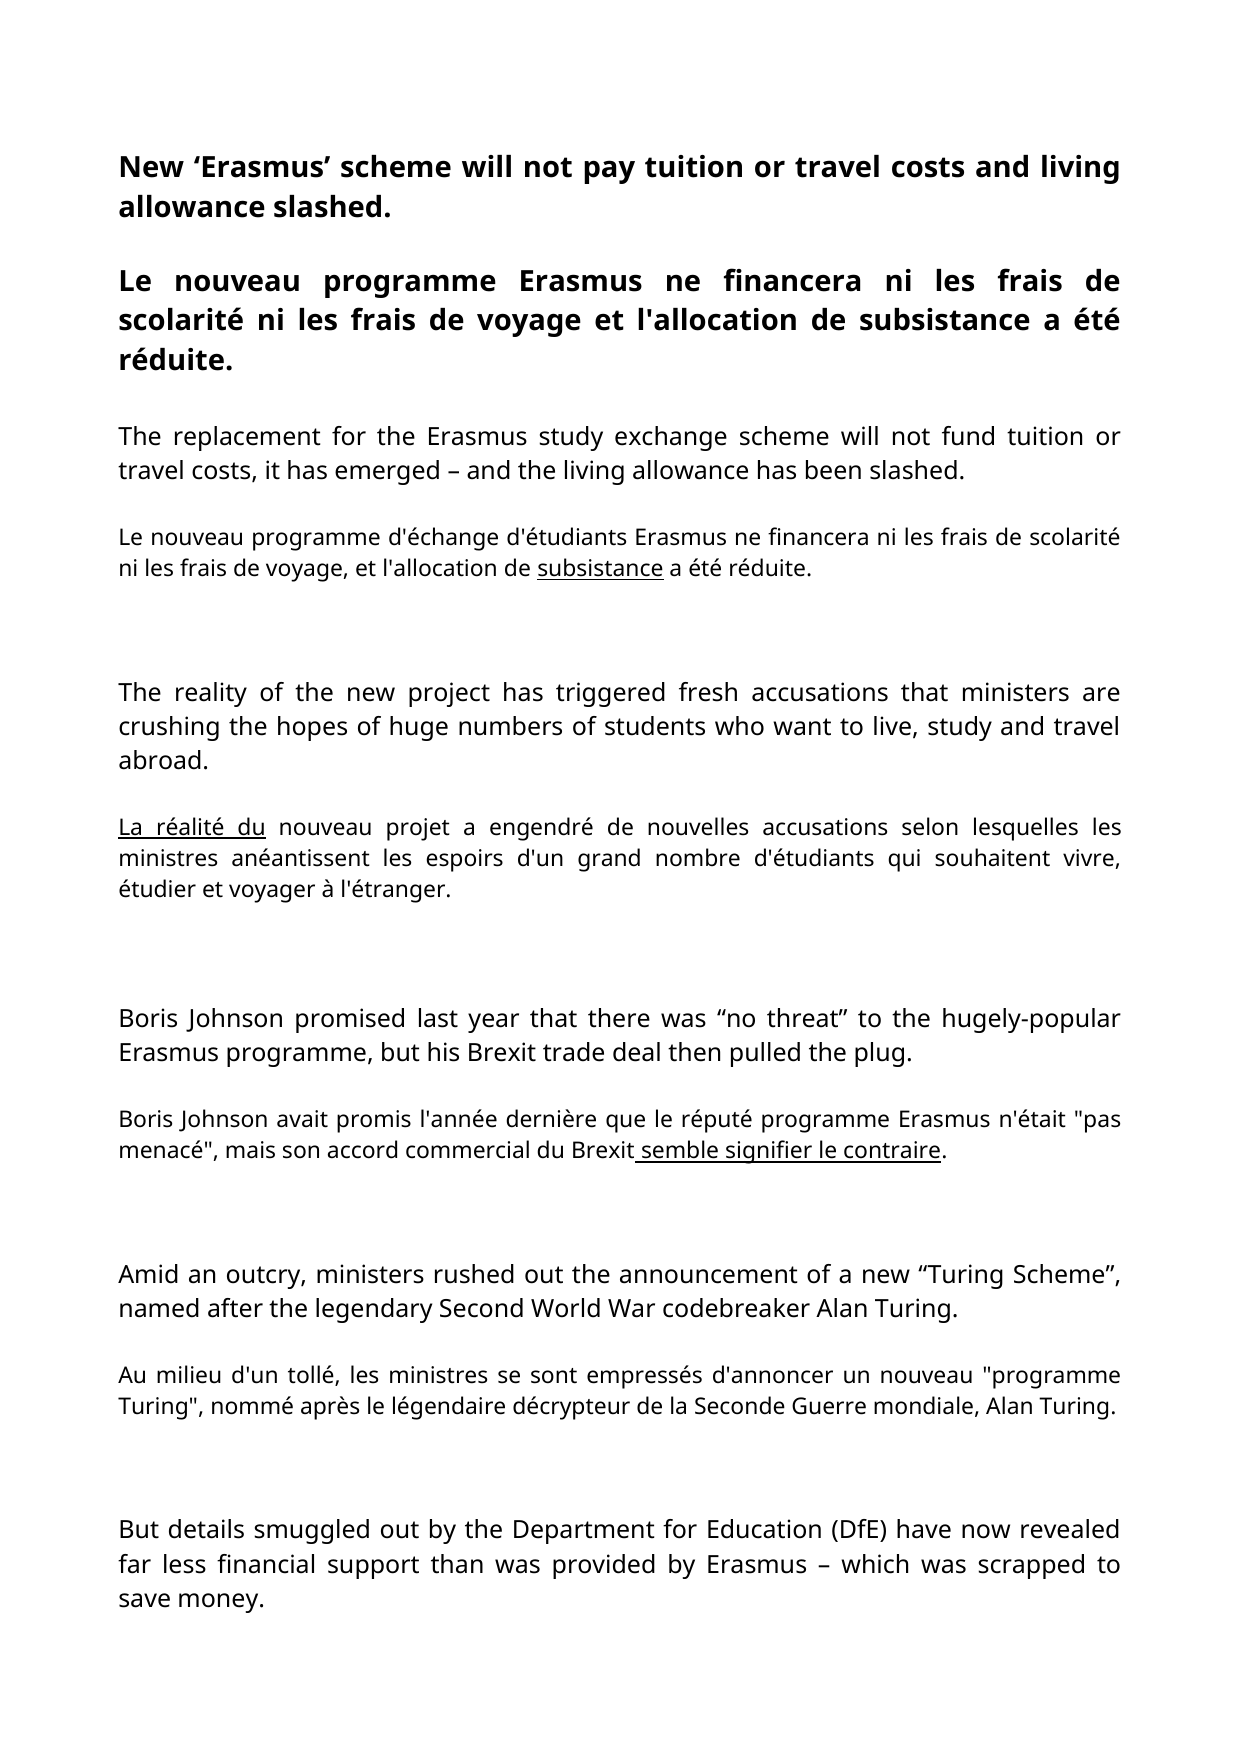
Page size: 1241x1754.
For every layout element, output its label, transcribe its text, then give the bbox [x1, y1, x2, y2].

text The reality of the new project has triggered fresh accusations that ministers are crushing the hopes of huge numbers of students who want to live, study and travel abroad. [118, 674, 1122, 777]
text Amid an outcry, ministers rushed out the announcement of a new “Turing Scheme”, named after the legendary Second World War codebreaker Alan Turing. [118, 1257, 1122, 1325]
text Au milieu d'un tollé, les ministres se sont empressés d'annoncer un nouveau "programme Turing", nommé après le légendaire décrypteur de la Seconde Guerre mondiale, Alan Turing. [118, 1359, 1122, 1421]
text Le nouveau programme d'échange d'étudiants Erasmus ne financera ni les frais de scolarité ni les frais de voyage, et l'allocation de subsistance a été réduite. [118, 521, 1122, 583]
text Le nouveau programme Erasmus ne financera ni les frais de scolarité ni les frais de voyage et l'allocation de subsistance a été réduite. [118, 260, 1122, 379]
text Boris Johnson promised last year that there was “no threat” to the hugely-popular Erasmus programme, but his Brexit trade deal then pulled the plug. [118, 1001, 1122, 1069]
text The replacement for the Erasmus study exchange scheme will not fund tuition or travel costs, it has emerged – and the living allowance has been slashed. [118, 419, 1122, 487]
text La réalité du nouveau projet a engendré de nouvelles accusations selon lesquelles les ministres anéantissent les espoirs d'un grand nombre d'étudiants qui souhaitent vivre, étudier et voyager à l'étranger. [118, 811, 1122, 904]
text New ‘Erasmus’ scheme will not pay tuition or travel costs and living allowance slashed. [118, 147, 1122, 226]
text But details smuggled out by the Department for Education (DfE) have now revealed far less financial support than was provided by Erasmus – which was scrapped to save money. [118, 1512, 1122, 1614]
text Boris Johnson avait promis l'année dernière que le réputé programme Erasmus n'était "pas menacé", mais son accord commercial du Brexit semble signifier le contraire. [118, 1103, 1122, 1166]
